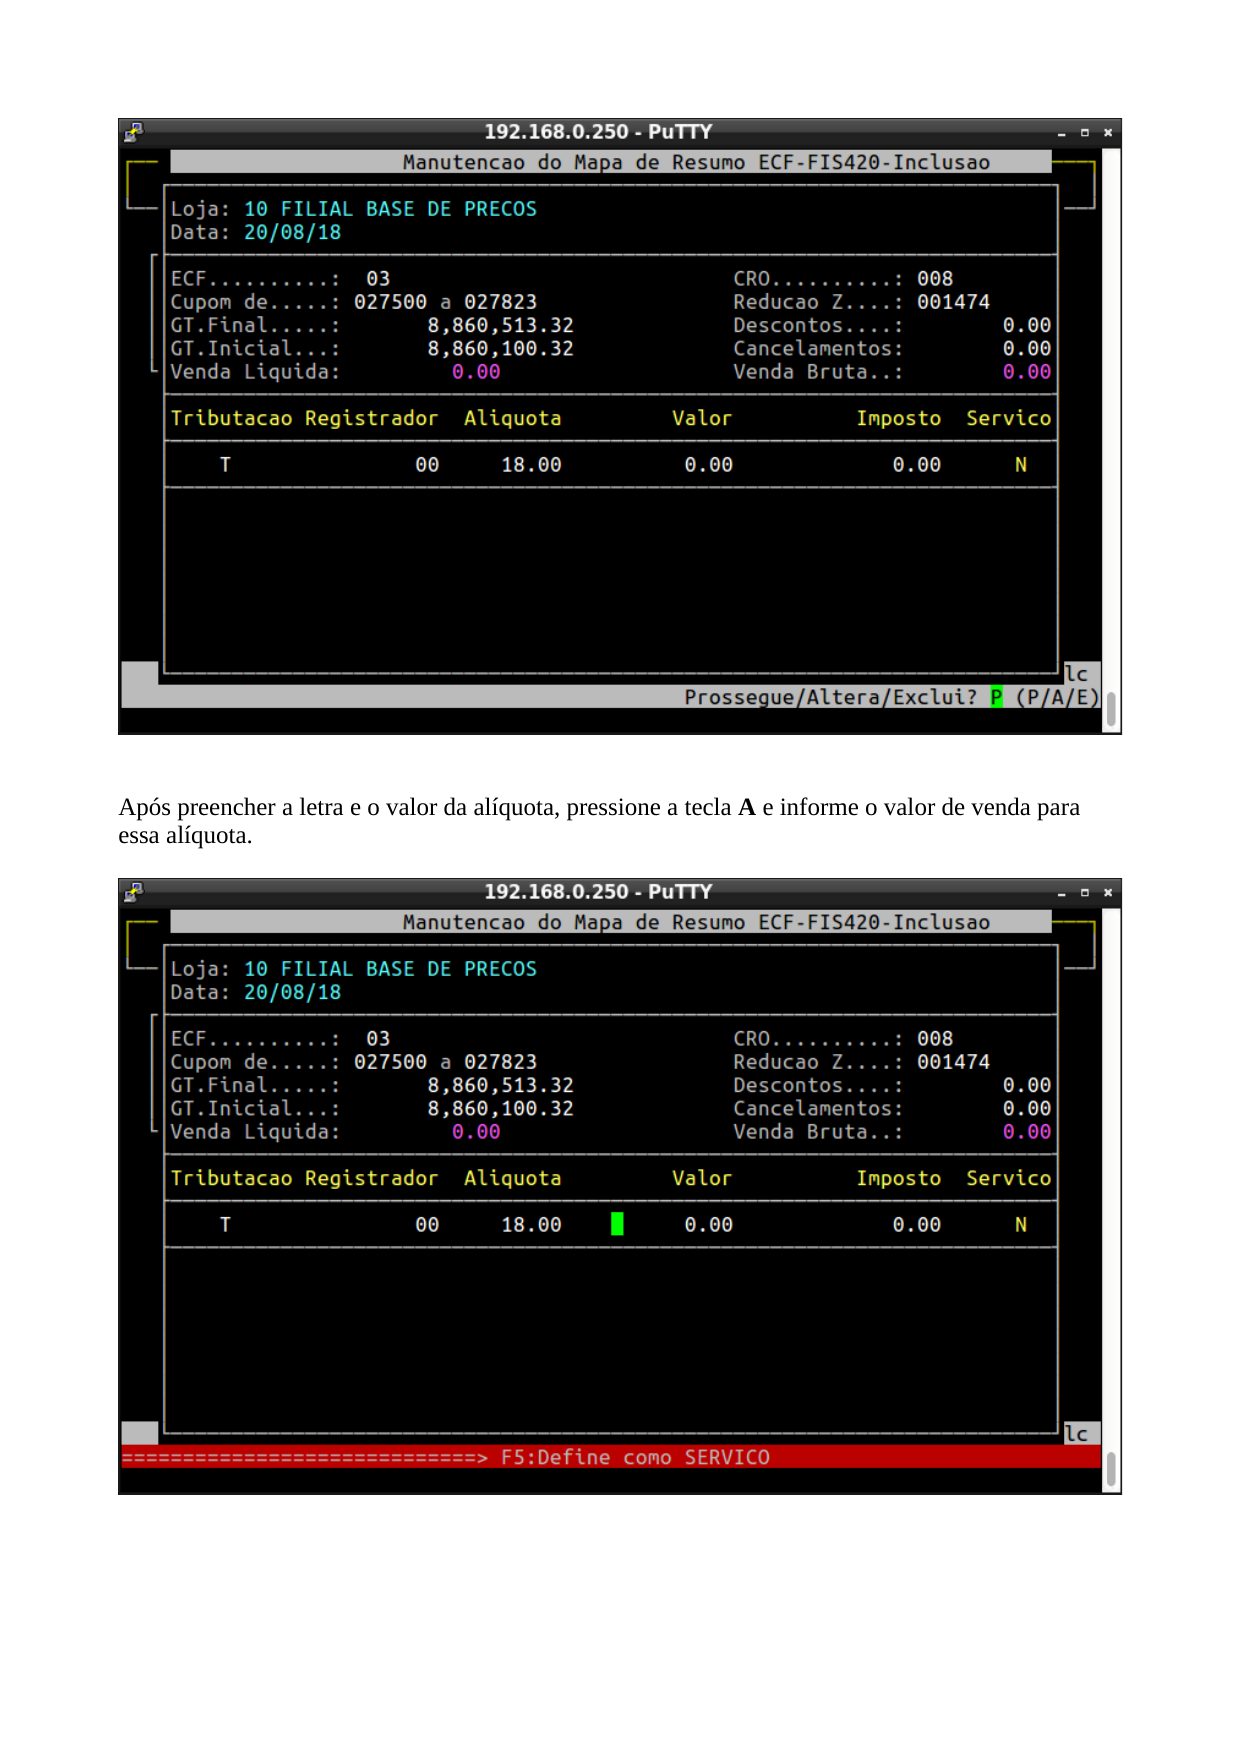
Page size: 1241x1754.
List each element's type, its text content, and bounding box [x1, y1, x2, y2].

picture [118, 118, 1123, 735]
picture [118, 878, 1123, 1495]
text Após preencher a letra e o valor da alíquota, pressione a tecla A e informe o valor de venda para essa alíquota. [118, 792, 1122, 849]
